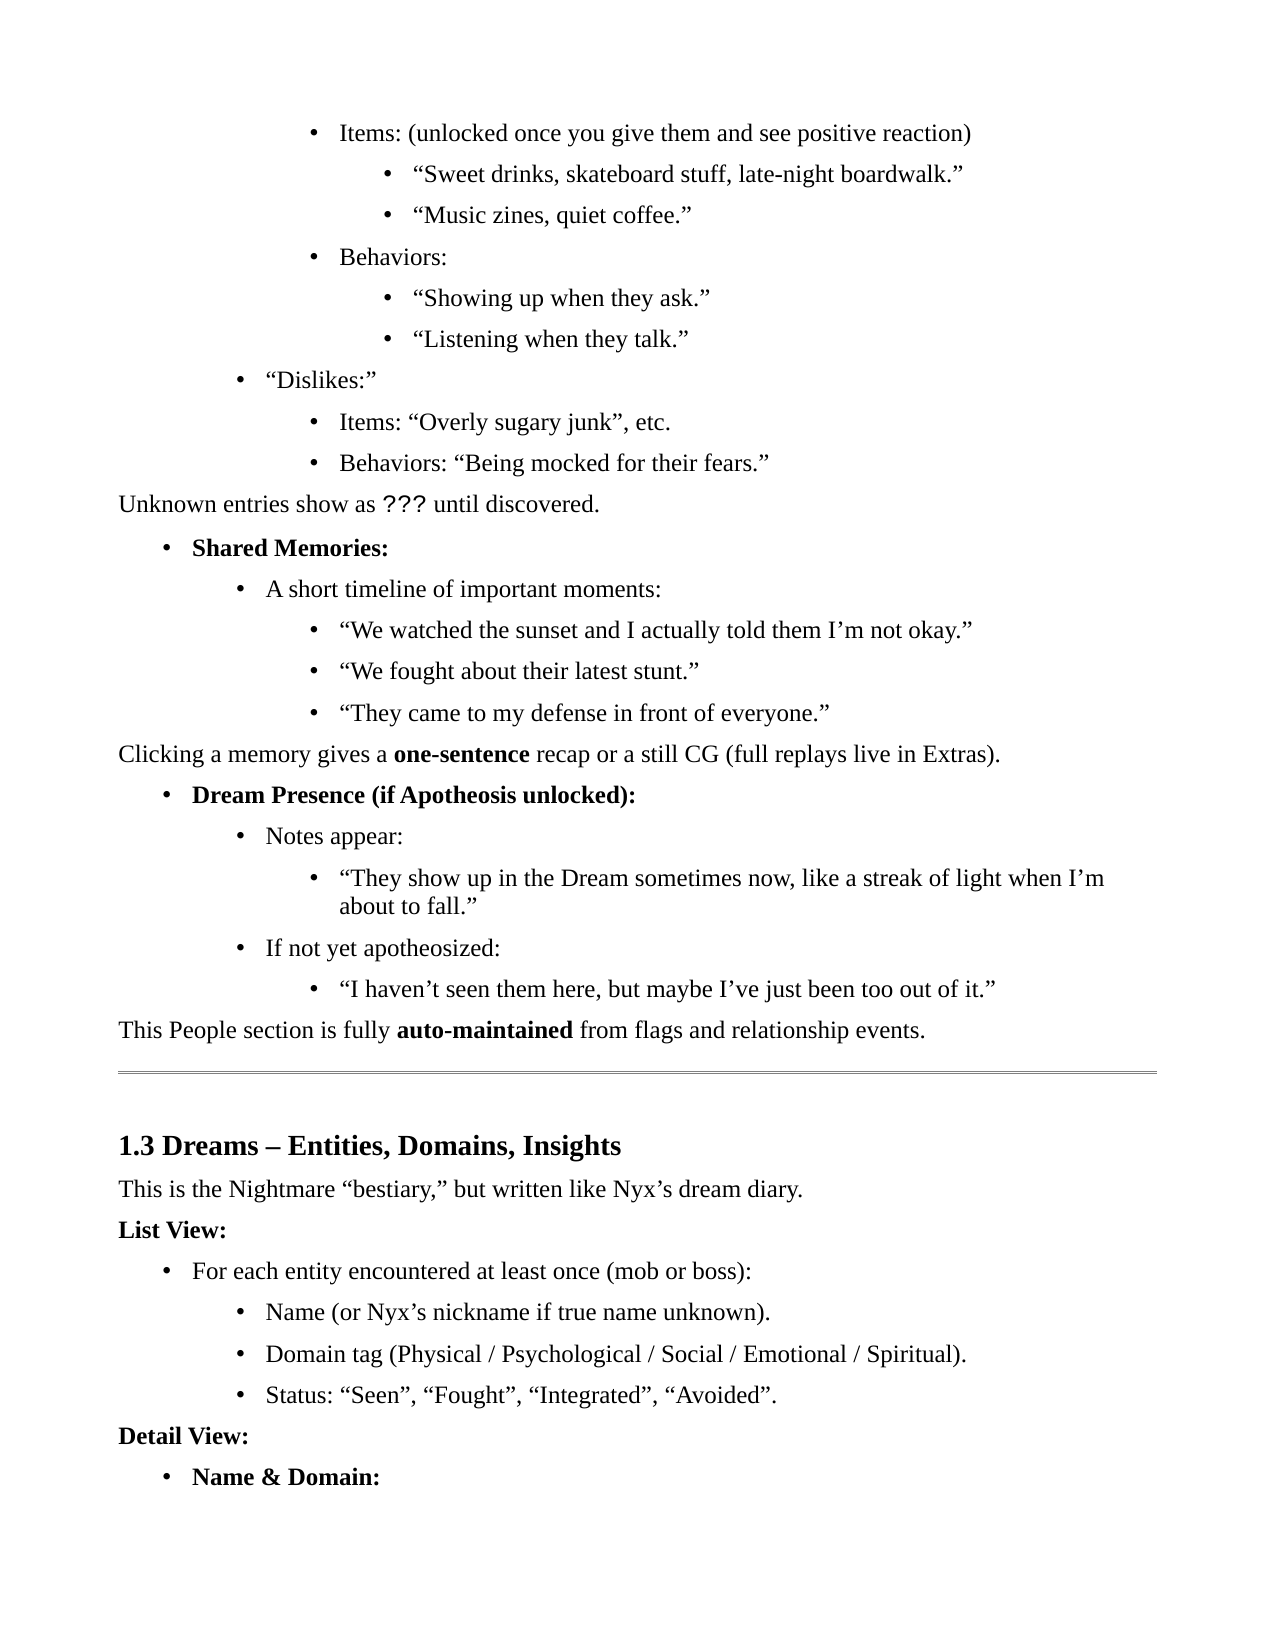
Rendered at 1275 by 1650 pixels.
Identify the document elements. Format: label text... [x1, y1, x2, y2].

list Items: (unlocked once you give them and see positive reaction) [309, 118, 1157, 147]
list Items: “Overly sugary junk”, etc. [309, 407, 1157, 436]
text List View: [118, 1215, 1157, 1244]
list “Music zines, quiet coffee.” [383, 201, 1157, 229]
list If not yet apotheosized: [236, 933, 1157, 961]
list “We fought about their latest stunt.” [309, 656, 1157, 685]
list Shared Memories: [162, 533, 1157, 561]
list Dream Presence (if Apotheosis unlocked): [162, 780, 1157, 809]
list “Sweet drinks, skateboard stuff, late-night boardwalk.” [383, 159, 1157, 188]
list Behaviors: “Being mocked for their fears.” [309, 448, 1157, 477]
list “I haven’t seen them here, but maybe I’ve just been too out of it.” [309, 974, 1157, 1003]
list Name & Domain: [162, 1462, 1157, 1491]
subtitle 1.3 Dreams – Entities, Domains, Insights [118, 1128, 1157, 1161]
list “They came to my defense in front of everyone.” [309, 698, 1157, 726]
list Status: “Seen”, “Fought”, “Integrated”, “Avoided”. [236, 1380, 1157, 1409]
list A short timeline of important moments: [236, 574, 1157, 603]
list For each entity encountered at least once (mob or boss): [162, 1256, 1157, 1285]
list Behaviors: [309, 242, 1157, 271]
list Notes appear: [236, 821, 1157, 850]
text Unknown entries show as ??? until discovered. [118, 489, 1157, 520]
list Domain tag (Physical / Psychological / Social / Emotional / Spiritual). [236, 1339, 1157, 1367]
text This People section is fully auto-maintained from flags and relationship events. [118, 1015, 1157, 1044]
list “Showing up when they ask.” [383, 283, 1157, 312]
text Detail View: [118, 1421, 1157, 1450]
list “They show up in the Dream sometimes now, like a streak of light when I’m about to fall.” [309, 863, 1157, 920]
list “We watched the sunset and I actually told them I’m not okay.” [309, 615, 1157, 644]
list “Listening when they talk.” [383, 324, 1157, 353]
list “Dislikes:” [236, 366, 1157, 394]
text This is the Nightmare “bestiary,” but written like Nyx’s dream diary. [118, 1174, 1157, 1202]
text Clicking a memory gives a one-sentence recap or a still CG (full replays live in Extras). [118, 739, 1157, 768]
list Name (or Nyx’s nickname if true name unknown). [236, 1297, 1157, 1326]
